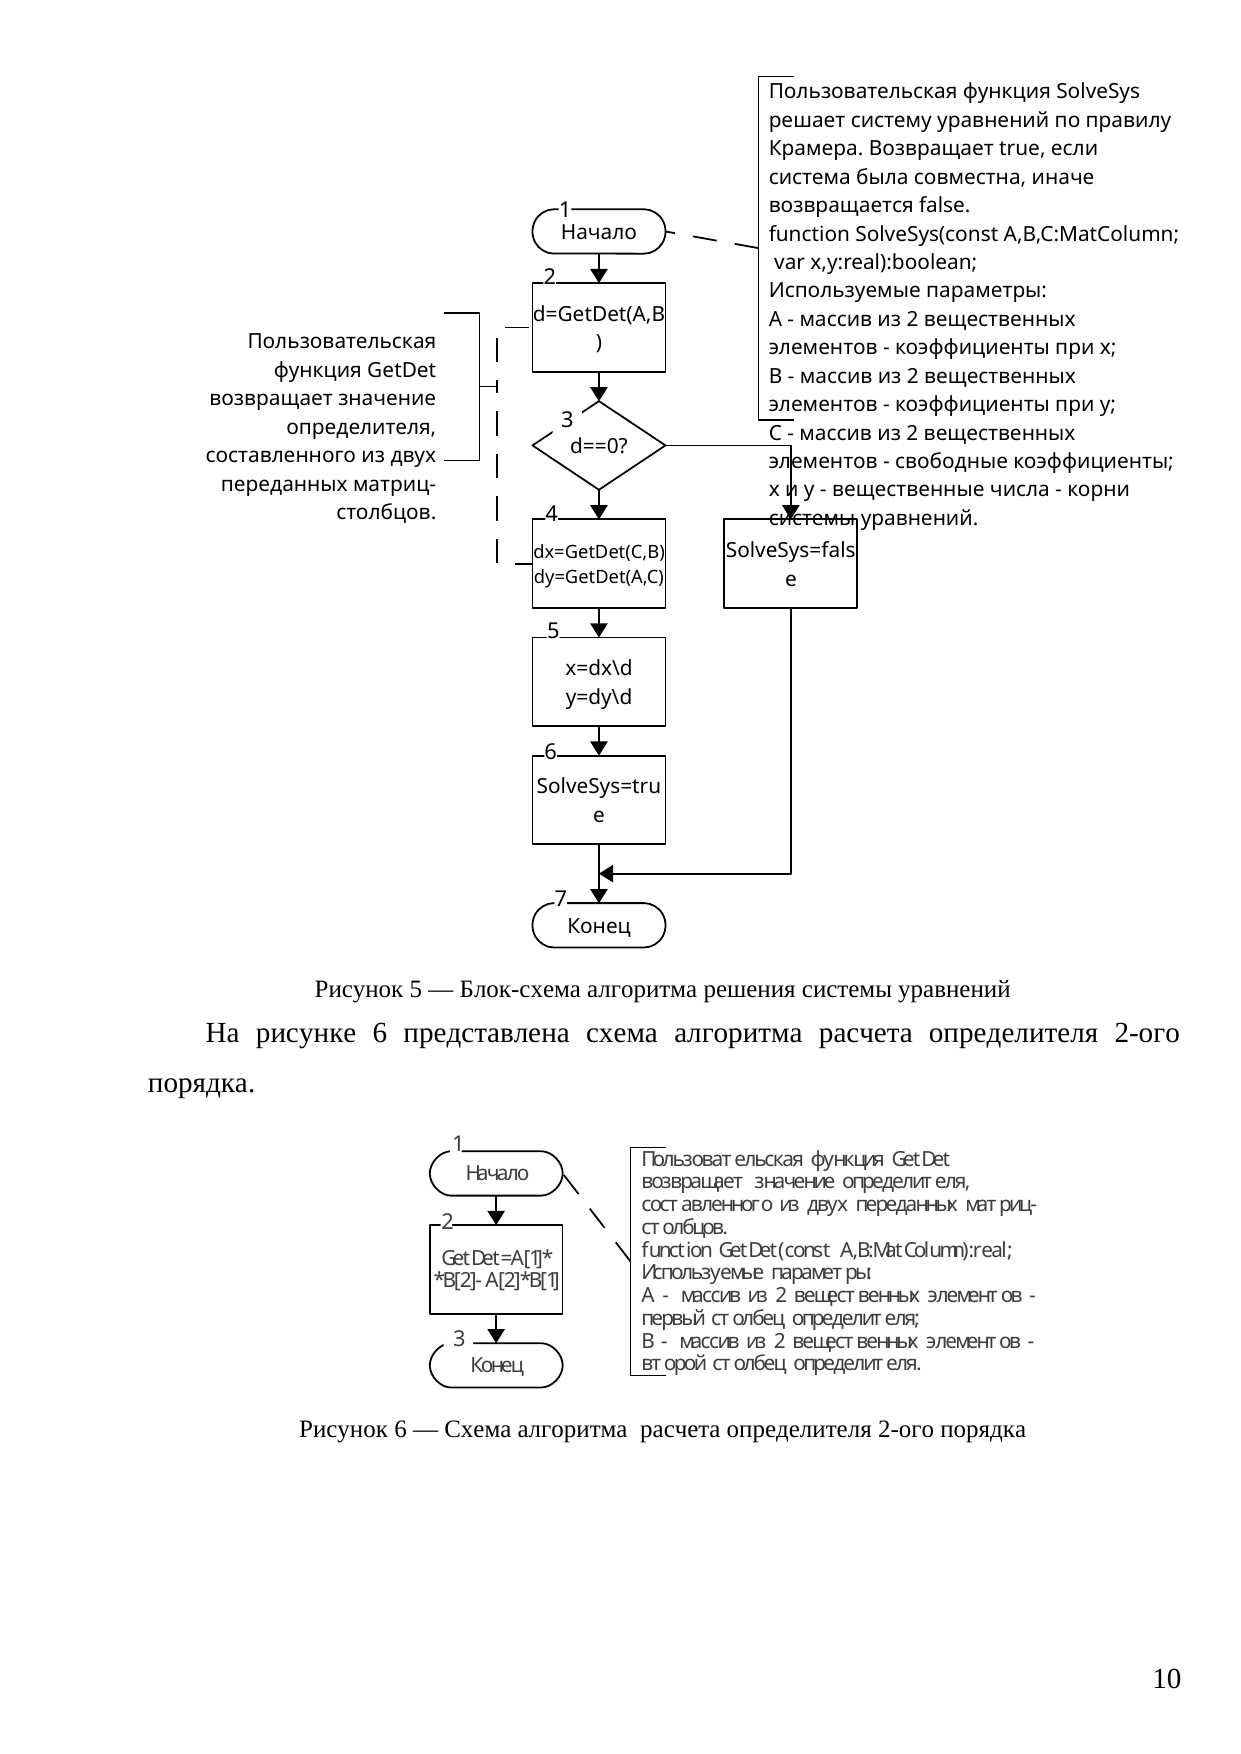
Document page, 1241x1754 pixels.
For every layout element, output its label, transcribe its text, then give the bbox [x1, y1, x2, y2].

text На рисунке 6 представлена схема алгоритма расчета определителя 2-ого порядка. [148, 1015, 1181, 1099]
text Рисунок 5 — Блок-схема алгоритма решения системы уравнений [150, 974, 1175, 1003]
text Рисунок 6 — Схема алгоритма расчета определителя 2-ого порядка [150, 1414, 1175, 1443]
